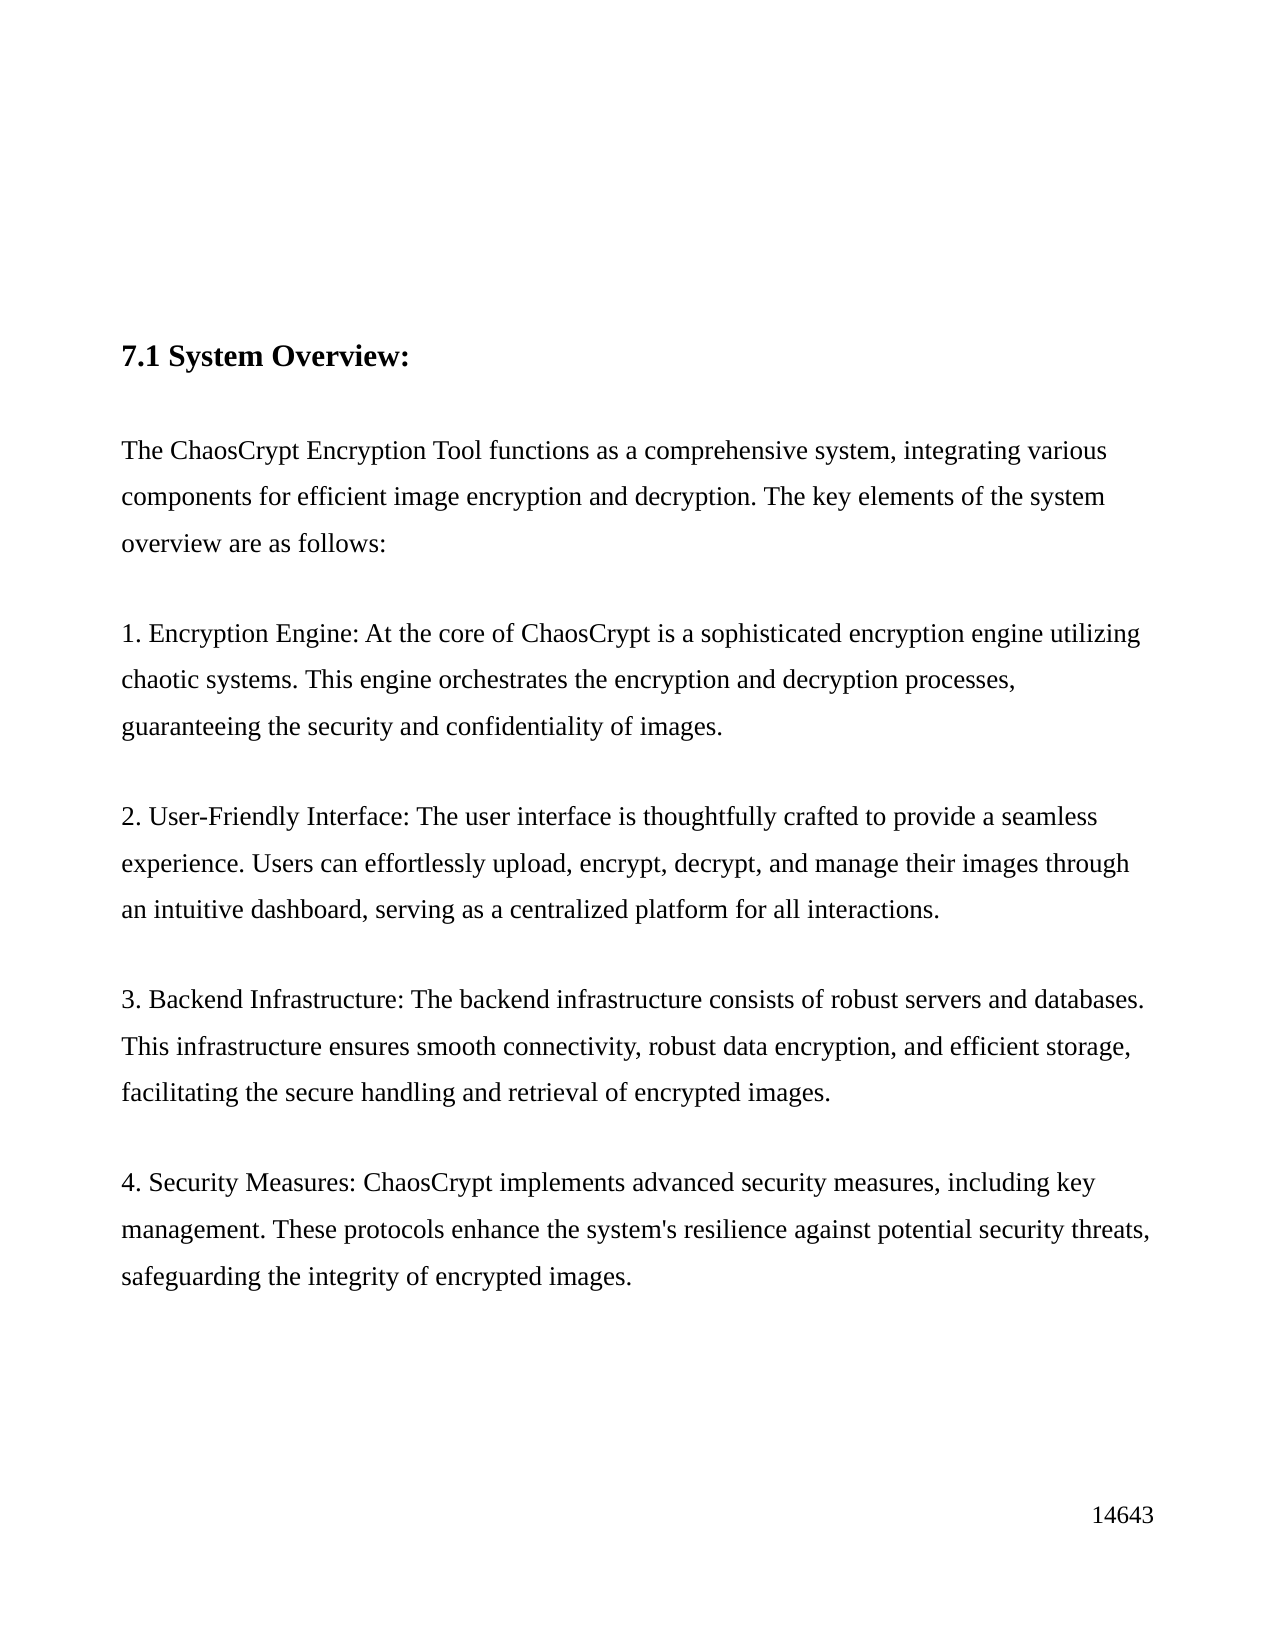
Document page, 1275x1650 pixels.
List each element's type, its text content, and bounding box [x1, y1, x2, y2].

text 3. Backend Infrastructure: The backend infrastructure consists of robust servers and databases. This infrastructure ensures smooth connectivity, robust data encryption, and efficient storage, facilitating the secure handling and retrieval of encrypted images. [121, 983, 1154, 1108]
text 4. Security Measures: ChaosCrypt implements advanced security measures, including key management. These protocols enhance the system's resilience against potential security threats, safeguarding the integrity of encrypted images. [121, 1166, 1154, 1291]
text 1. Encryption Engine: At the core of ChaosCrypt is a sophisticated encryption engine utilizing chaotic systems. This engine orchestrates the encryption and decryption processes, guaranteeing the security and confidentiality of images. [121, 617, 1154, 741]
text The ChaosCrypt Encryption Tool functions as a comprehensive system, integrating various components for efficient image encryption and decryption. The key elements of the system overview are as follows: [121, 434, 1154, 558]
text 7.1 System Overview: [121, 337, 1154, 373]
text 2. User-Friendly Interface: The user interface is thoughtfully crafted to provide a seamless experience. Users can effortlessly upload, encrypt, decrypt, and manage their images through an intuitive dashboard, serving as a centralized platform for all interactions. [121, 800, 1154, 924]
